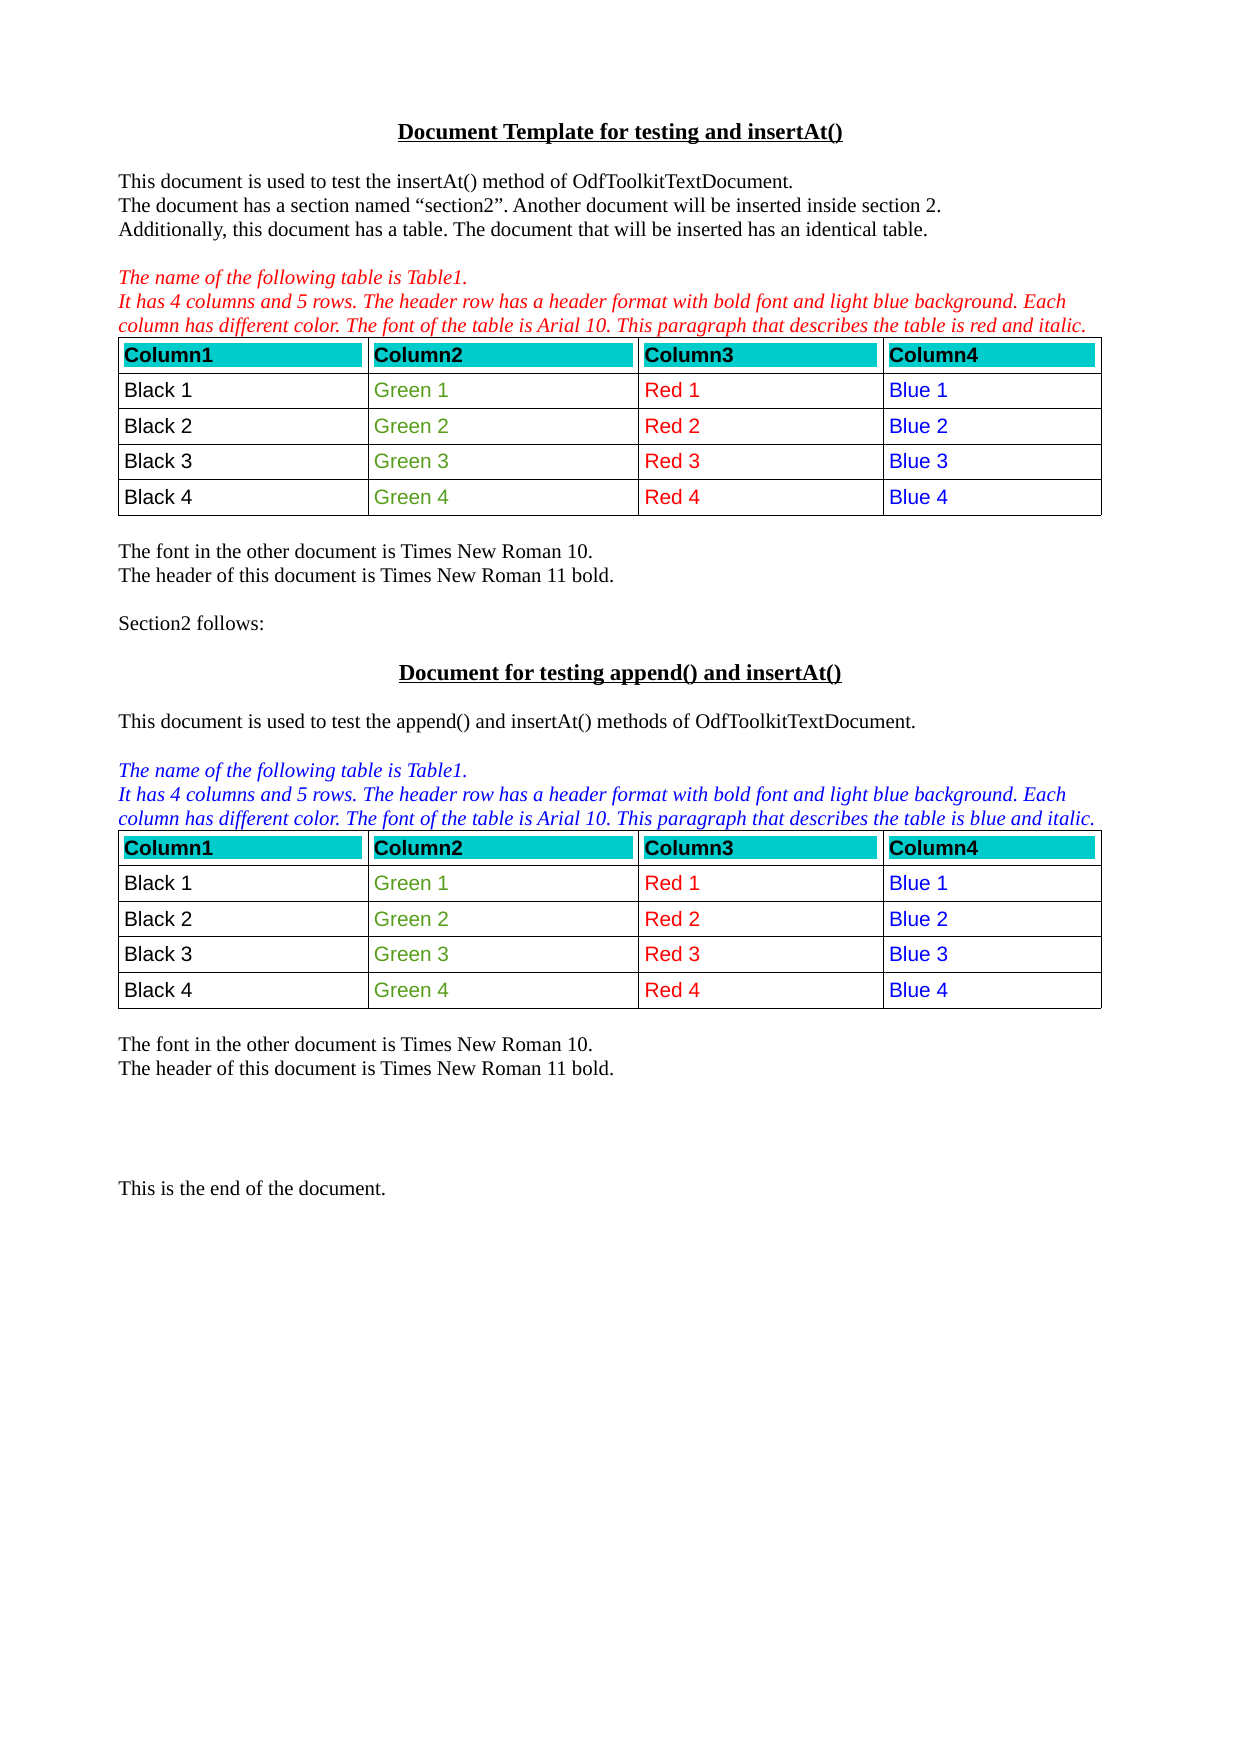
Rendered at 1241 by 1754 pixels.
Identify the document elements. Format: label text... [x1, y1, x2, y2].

table_cell Black 2 [119, 902, 368, 936]
table_header Column2 [369, 338, 638, 372]
table_header Column1 [119, 338, 368, 372]
text Document Template for testing and insertAt() [118, 118, 1122, 144]
table_cell Red 1 [639, 866, 883, 901]
text The name of the following table is Table1. [118, 758, 1122, 782]
table_cell Blue 4 [884, 973, 1101, 1007]
table_cell Green 2 [369, 409, 638, 443]
text Additionally, this document has a table. The document that will be inserted has an identical table. [118, 217, 1122, 241]
table_header Column3 [639, 831, 883, 865]
text This is the end of the document. [118, 1176, 1122, 1200]
text The header of this document is Times New Roman 11 bold. [118, 563, 1122, 587]
text The name of the following table is Table1. [118, 265, 1122, 289]
text It has 4 columns and 5 rows. The header row has a header format with bold font and light blue background. Each column has different color. The font of the table is Arial 10. This paragraph that describes the table is red and italic. [118, 289, 1122, 337]
table_cell Red 3 [639, 445, 883, 479]
table_header Column4 [884, 338, 1101, 372]
table_cell Red 3 [639, 937, 883, 972]
table_cell Blue 1 [884, 866, 1101, 901]
table_cell Green 1 [369, 374, 638, 408]
table_header Column3 [639, 338, 883, 372]
table_cell Red 2 [639, 409, 883, 443]
table_cell Blue 2 [884, 902, 1101, 936]
text The font in the other document is Times New Roman 10. [118, 1032, 1122, 1056]
text The document has a section named “section2”. Another document will be inserted inside section 2. [118, 193, 1122, 217]
table_cell Green 2 [369, 902, 638, 936]
table_cell Black 1 [119, 866, 368, 901]
table_cell Red 1 [639, 374, 883, 408]
table_cell Green 1 [369, 866, 638, 901]
text Section2 follows: [118, 611, 1122, 635]
table_cell Black 1 [119, 374, 368, 408]
table_cell Black 4 [119, 480, 368, 514]
text The header of this document is Times New Roman 11 bold. [118, 1056, 1122, 1080]
text It has 4 columns and 5 rows. The header row has a header format with bold font and light blue background. Each column has different color. The font of the table is Arial 10. This paragraph that describes the table is blue and italic. [118, 782, 1122, 830]
text The font in the other document is Times New Roman 10. [118, 539, 1122, 563]
table_cell Red 4 [639, 480, 883, 514]
table_cell Black 2 [119, 409, 368, 443]
table_header Column2 [369, 831, 638, 865]
table_cell Blue 3 [884, 937, 1101, 972]
table_cell Red 2 [639, 902, 883, 936]
table_cell Green 4 [369, 973, 638, 1007]
table_cell Blue 4 [884, 480, 1101, 514]
table_cell Green 3 [369, 445, 638, 479]
table_cell Green 4 [369, 480, 638, 514]
table_header Column1 [119, 831, 368, 865]
table_cell Blue 3 [884, 445, 1101, 479]
text This document is used to test the append() and insertAt() methods of OdfToolkitTextDocument. [118, 709, 1122, 733]
table_cell Blue 2 [884, 409, 1101, 443]
table_header Column4 [884, 831, 1101, 865]
text This document is used to test the insertAt() method of OdfToolkitTextDocument. [118, 168, 1122, 193]
table_cell Red 4 [639, 973, 883, 1007]
table_cell Green 3 [369, 937, 638, 972]
table_cell Black 4 [119, 973, 368, 1007]
table_cell Black 3 [119, 937, 368, 972]
table_cell Blue 1 [884, 374, 1101, 408]
text Document for testing append() and insertAt() [118, 659, 1122, 685]
table_cell Black 3 [119, 445, 368, 479]
